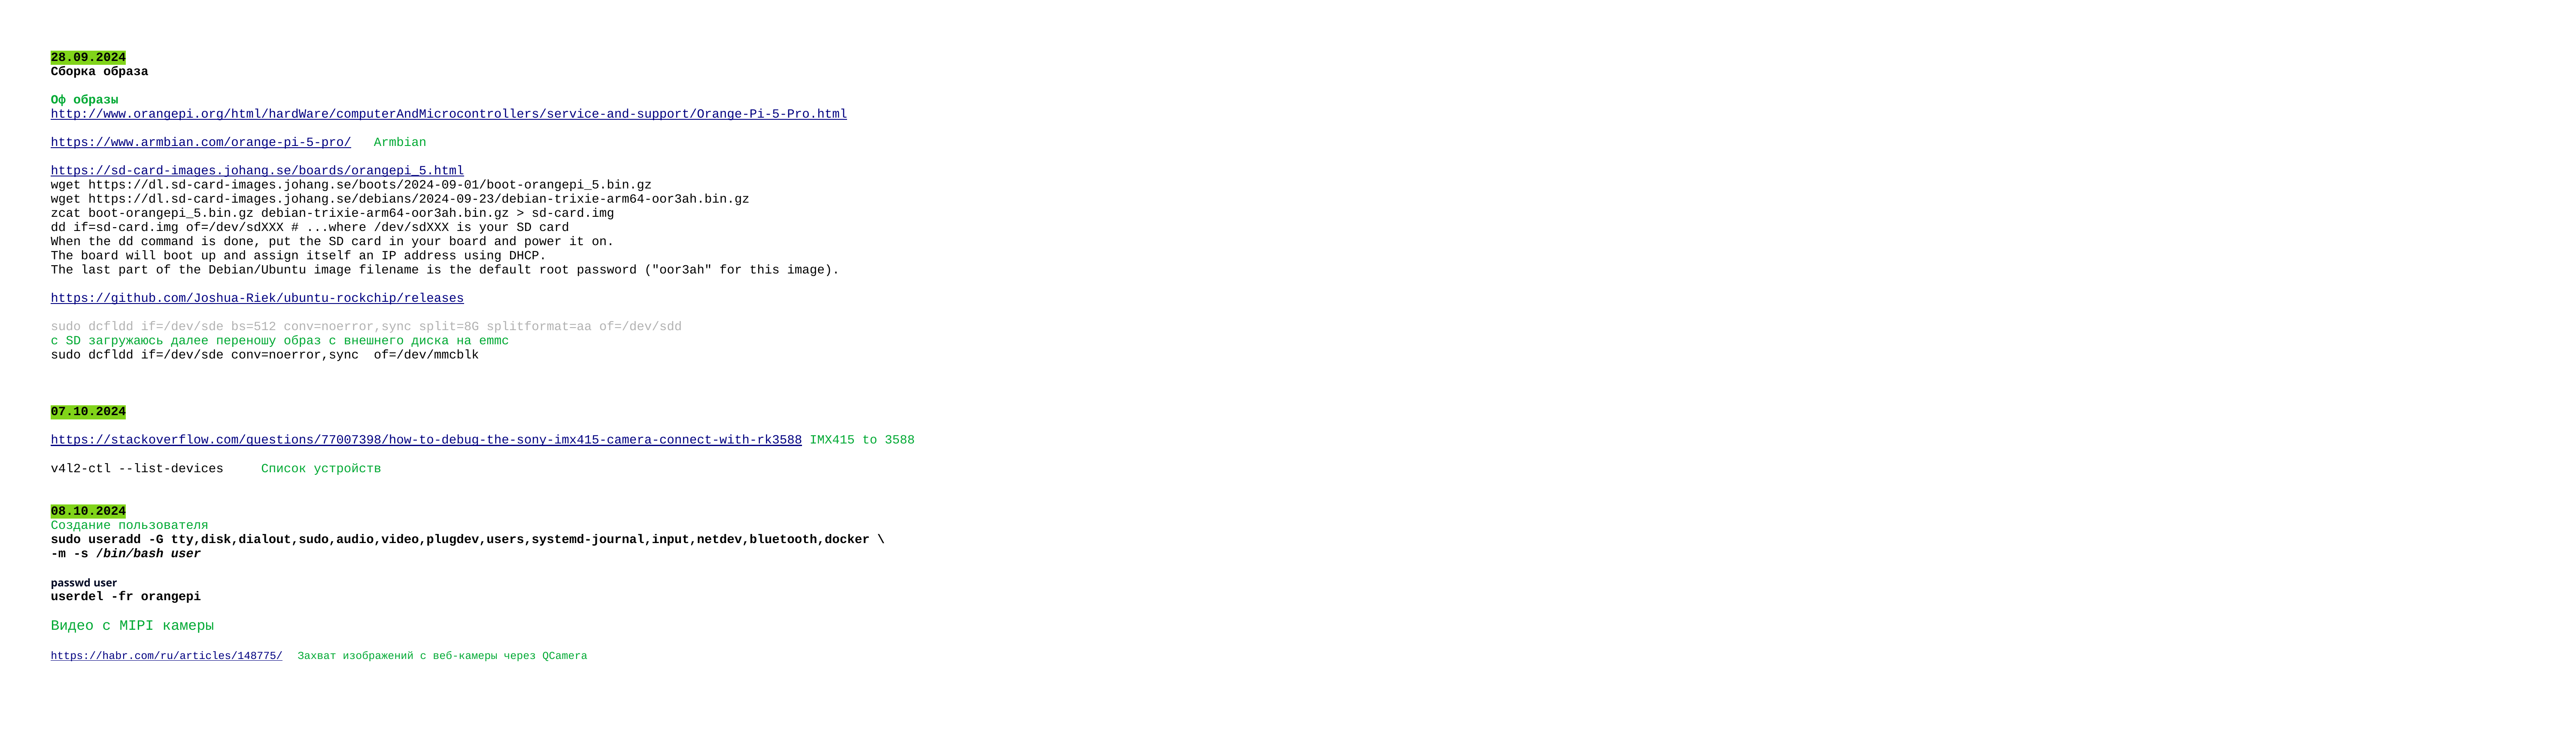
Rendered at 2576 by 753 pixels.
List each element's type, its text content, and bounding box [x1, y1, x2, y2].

text sudo dcfldd if=/dev/sde bs=512 conv=noerror,sync split=8G splitformat=aa of=/dev/sdd [51, 320, 2525, 334]
text When the dd command is done, put the SD card in your board and power it on. [51, 235, 2525, 249]
text v4l2-ctl --list-devices Список устройств [51, 462, 2525, 476]
text sudo dcfldd if=/dev/sde conv=noerror,sync of=/dev/mmcblk [51, 349, 2525, 362]
text https://github.com/Joshua-Riek/ubuntu-rockchip/releases [51, 291, 2525, 306]
text The board will boot up and assign itself an IP address using DHCP. [51, 249, 2525, 263]
text Создание пользователя [51, 519, 2525, 533]
text https://stackoverflow.com/questions/77007398/how-to-debug-the-sony-imx415-camera-connect-with-rk3588 IMX415 to 3588 [51, 434, 2525, 448]
text The last part of the Debian/Ubuntu image filename is the default root password ("oor3ah" for this image). [51, 263, 2525, 277]
text http://www.orangepi.org/html/hardWare/computerAndMicrocontrollers/service-and-support/Orange-Pi-5-Pro.html [51, 107, 2525, 121]
text 07.10.2024 [51, 405, 2525, 419]
text Видео с MIPI камеры [51, 618, 2525, 635]
text wget https://dl.sd-card-images.johang.se/debians/2024-09-23/debian-trixie-arm64-oor3ah.bin.gz [51, 192, 2525, 206]
text wget https://dl.sd-card-images.johang.se/boots/2024-09-01/boot-orangepi_5.bin.gz [51, 178, 2525, 192]
text https://sd-card-images.johang.se/boards/orangepi_5.html [51, 164, 2525, 178]
text https://www.armbian.com/orange-pi-5-pro/ Armbian [51, 136, 2525, 150]
text sudo useradd -G tty,disk,dialout,sudo,audio,video,plugdev,users,systemd-journal,input,netdev,bluetooth,docker \ [51, 533, 2525, 547]
text zcat boot-orangepi_5.bin.gz debian-trixie-arm64-oor3ah.bin.gz > sd-card.img [51, 206, 2525, 221]
text passwd user [51, 575, 2525, 590]
text c SD загружаюсь далее переношу образ с внешнего диска на emmc [51, 334, 2525, 349]
text dd if=sd-card.img of=/dev/sdXXX # ...where /dev/sdXXX is your SD card [51, 221, 2525, 235]
text 28.09.2024 [51, 51, 2525, 65]
text 08.10.2024 [51, 504, 2525, 519]
text userdel -fr orangepi [51, 590, 2525, 604]
text https://habr.com/ru/articles/148775/ Захват изображений с веб-камеры через QCamera [51, 649, 2525, 663]
text -m -s /bin/bash user [51, 547, 2525, 561]
text Сборка образа [51, 65, 2525, 79]
text Оф образы [51, 93, 2525, 107]
